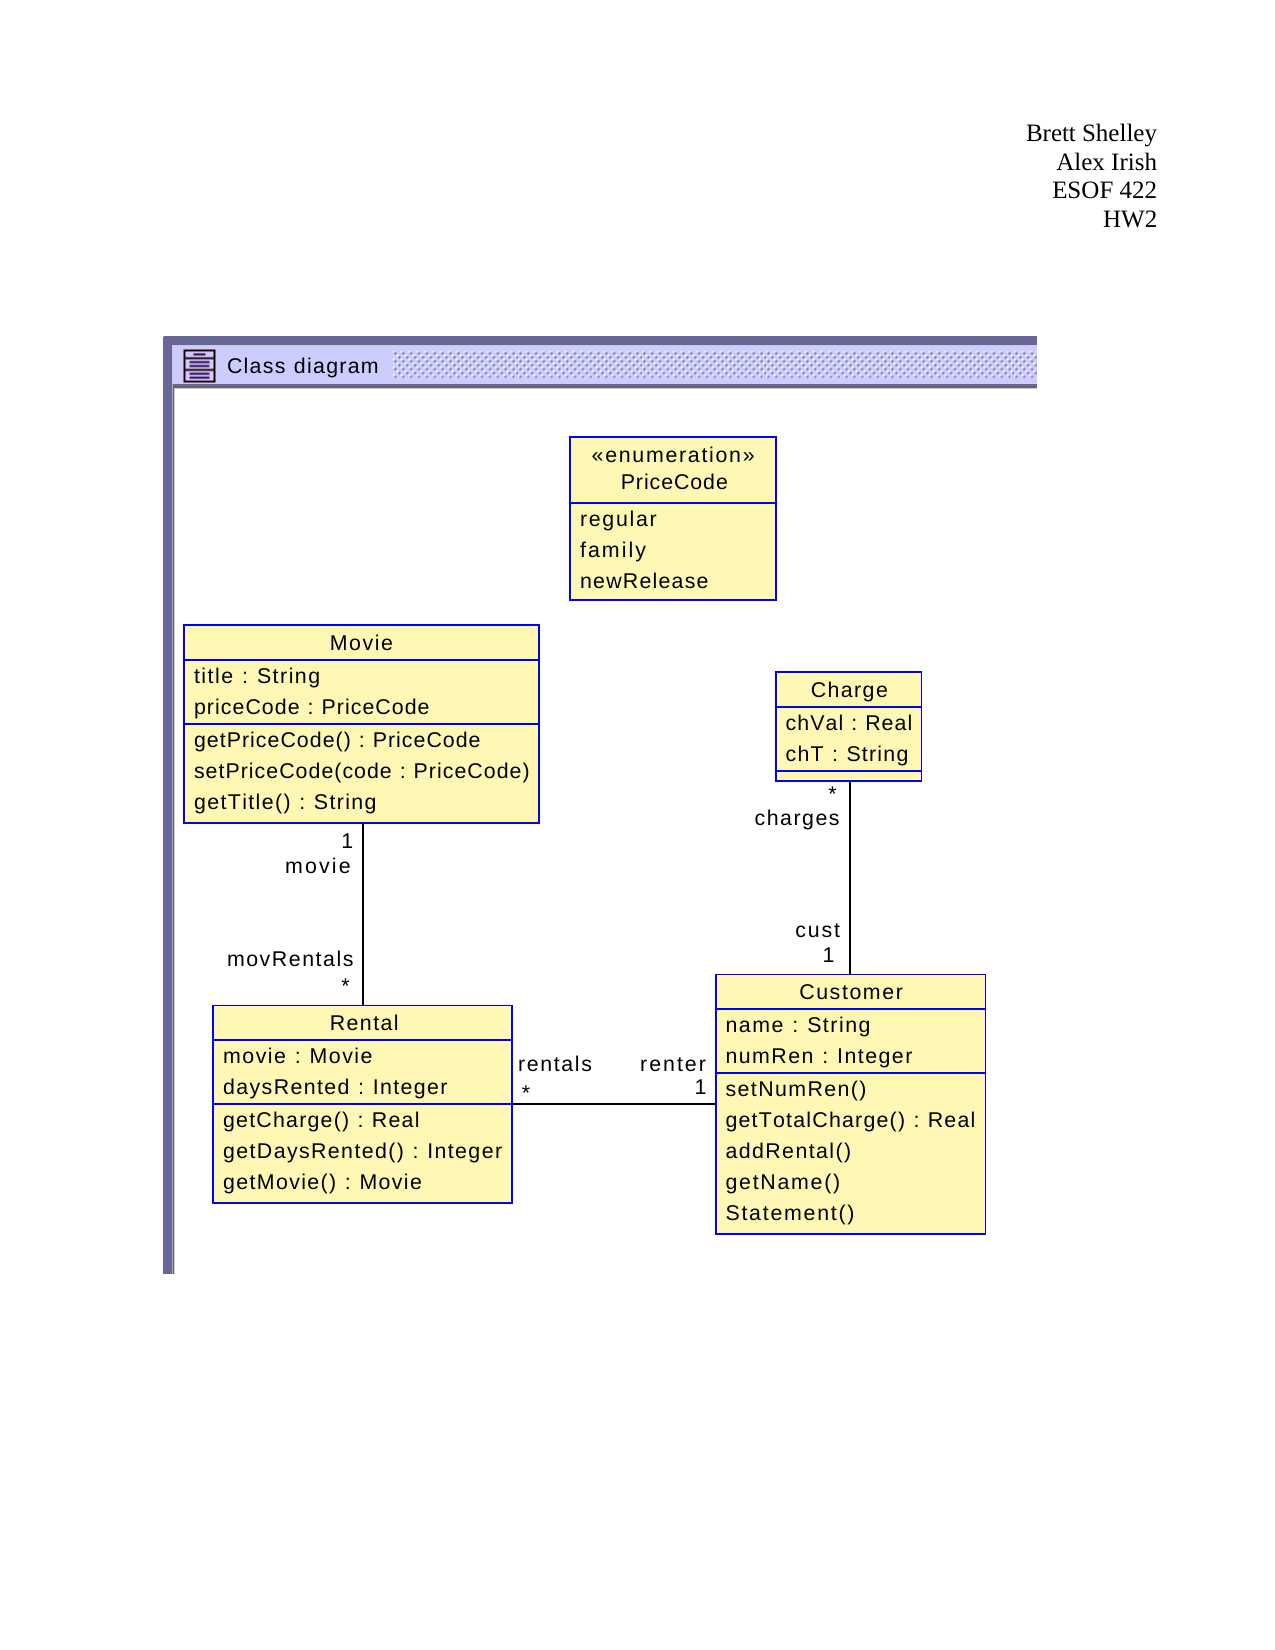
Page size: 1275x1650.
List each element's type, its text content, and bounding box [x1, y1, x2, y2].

text Brett Shelley [118, 118, 1157, 147]
text ESOF 422 [118, 176, 1157, 204]
text Alex Irish [118, 147, 1157, 176]
text HW2 [118, 204, 1157, 233]
